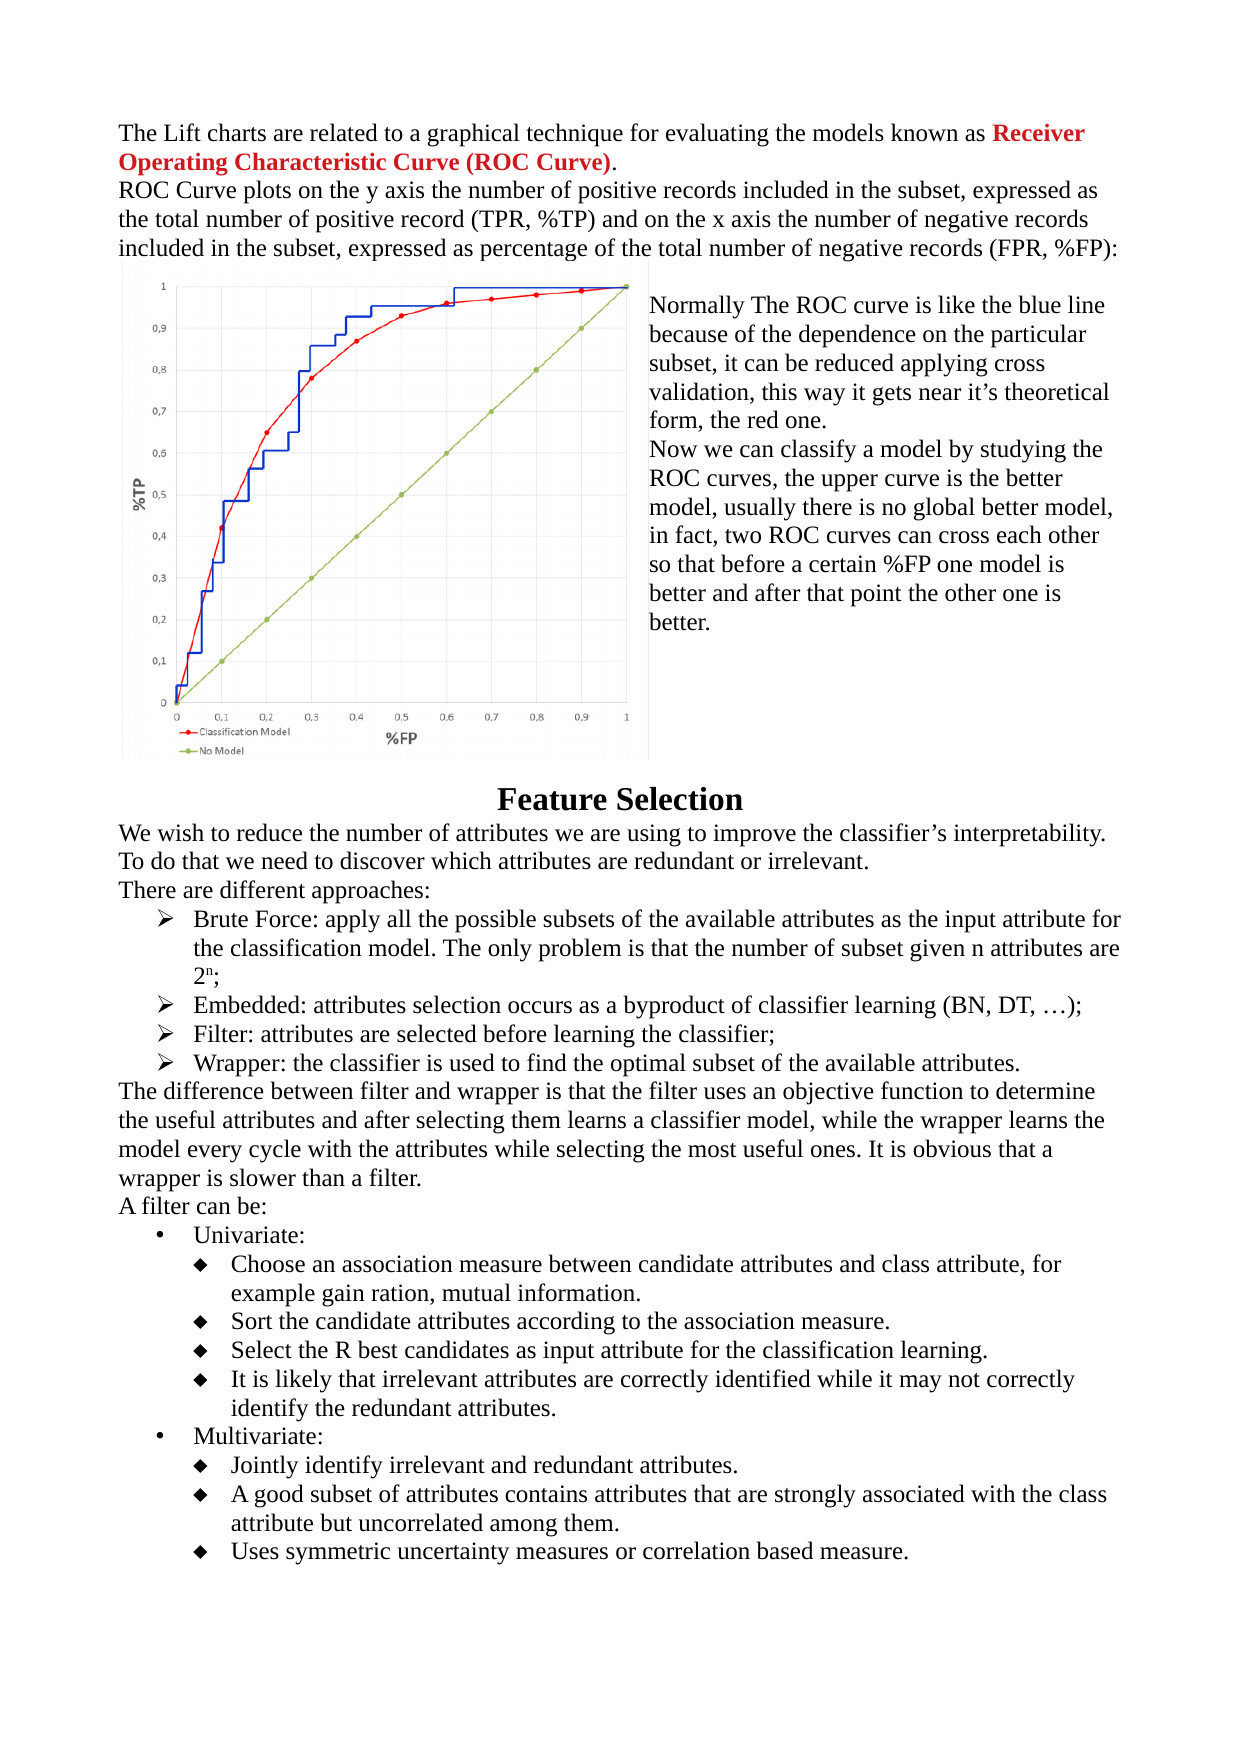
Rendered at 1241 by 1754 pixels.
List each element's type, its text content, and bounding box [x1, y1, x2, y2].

list Jointly identify irrelevant and redundant attributes. [193, 1450, 1122, 1479]
list Brute Force: apply all the possible subsets of the available attributes as the input attribute for the classification model. The only problem is that the number of subset given n attributes are 2n; [156, 904, 1122, 990]
text The difference between filter and wrapper is that the filter uses an objective function to determine the useful attributes and after selecting them learns a classifier model, while the wrapper learns the model every cycle with the attributes while selecting the most useful ones. It is obvious that a wrapper is slower than a filter. [118, 1076, 1122, 1191]
text Now we can classify a model by studying the ROC curves, the upper curve is the better model, usually there is no global better model, in fact, two ROC curves can cross each other so that before a certain %FP one model is better and after that point the other one is better. [649, 434, 1122, 636]
list Embedded: attributes selection occurs as a byproduct of classifier learning (BN, DT, …); [156, 990, 1122, 1019]
list Sort the candidate attributes according to the association measure. [193, 1306, 1122, 1335]
text We wish to reduce the number of attributes we are using to improve the classifier’s interpretability. [118, 818, 1122, 846]
list Univariate: [156, 1220, 1122, 1249]
text There are different approaches: [118, 875, 1122, 904]
text The Lift charts are related to a graphical technique for evaluating the models known as Receiver Operating Characteristic Curve (ROC Curve). [118, 118, 1122, 176]
text To do that we need to discover which attributes are redundant or irrelevant. [118, 846, 1122, 875]
list Choose an association measure between candidate attributes and class attribute, for example gain ration, mutual information. [193, 1249, 1122, 1306]
list A good subset of attributes contains attributes that are strongly associated with the class attribute but uncorrelated among them. [193, 1479, 1122, 1536]
list Multivariate: [156, 1421, 1122, 1450]
text Normally The ROC curve is like the blue line because of the dependence on the particular subset, it can be reduced applying cross validation, this way it gets near it’s theoretical form, the red one. [649, 291, 1122, 434]
list Wrapper: the classifier is used to find the optimal subset of the available attributes. [156, 1048, 1122, 1076]
text ROC Curve plots on the y axis the number of positive records included in the subset, expressed as the total number of positive record (TPR, %TP) and on the x axis the number of negative records included in the subset, expressed as percentage of the total number of negative records (FPR, %FP): [118, 176, 1122, 262]
list Filter: attributes are selected before learning the classifier; [156, 1019, 1122, 1048]
list Uses symmetric uncertainty measures or correlation based measure. [193, 1536, 1122, 1565]
list Select the R best candidates as input attribute for the classification learning. [193, 1335, 1122, 1364]
list It is likely that irrelevant attributes are correctly identified while it may not correctly identify the redundant attributes. [193, 1364, 1122, 1421]
picture [122, 261, 649, 760]
text A filter can be: [118, 1191, 1122, 1220]
text Feature Selection [118, 779, 1122, 818]
